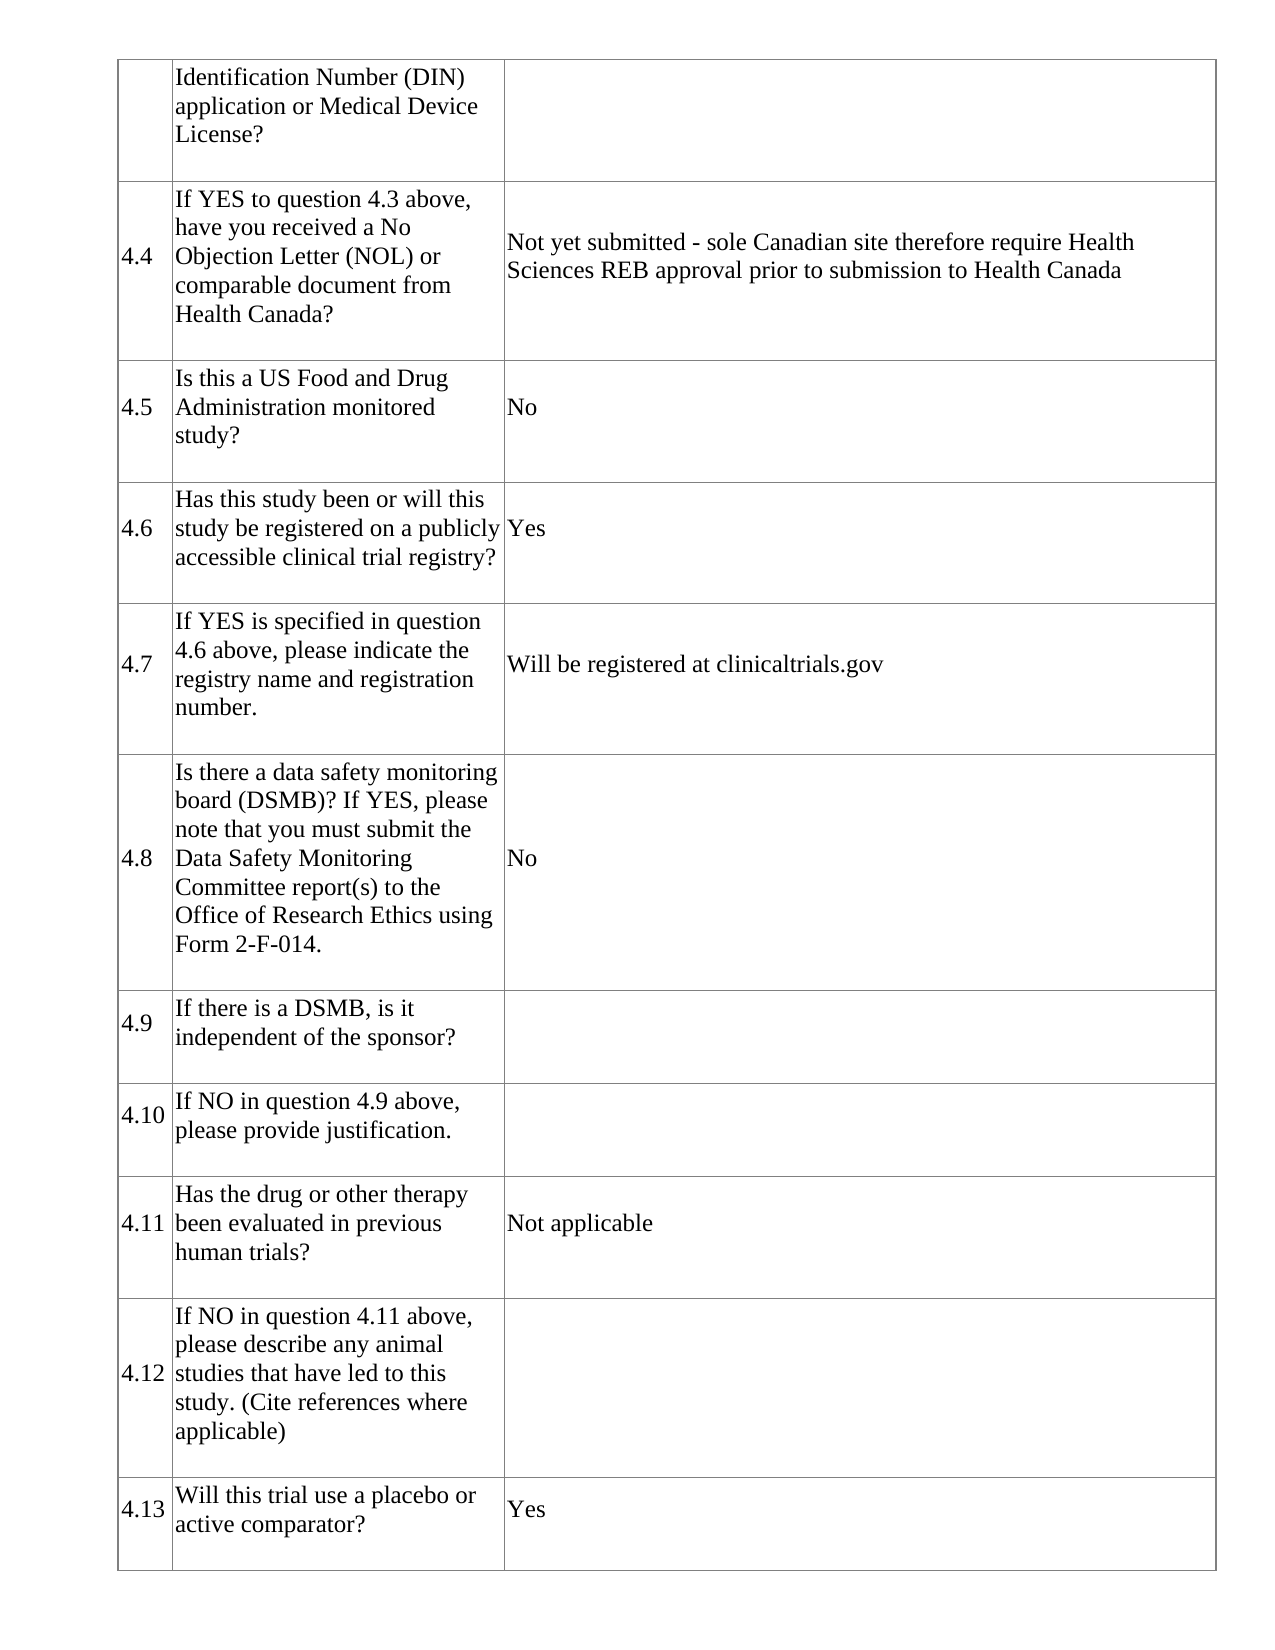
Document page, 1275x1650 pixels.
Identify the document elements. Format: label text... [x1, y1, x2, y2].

table_cell 4.12 [119, 1299, 172, 1477]
table_cell Not applicable [505, 1177, 1215, 1298]
table_cell Will be registered at clinicaltrials.gov [505, 604, 1215, 754]
table_cell [505, 1299, 1215, 1477]
table_cell 4.9 [119, 991, 172, 1083]
table_cell Yes [505, 483, 1215, 603]
table_cell 4.13 [119, 1478, 172, 1570]
table_cell [505, 1084, 1215, 1176]
table_cell 4.7 [119, 604, 172, 754]
table_cell Will this trial use a placebo or active comparator? [173, 1478, 504, 1570]
table_cell 4.5 [119, 361, 172, 482]
table_cell If YES is specified in question 4.6 above, please indicate the registry name and registration number. [173, 604, 504, 754]
table_cell 4.4 [119, 182, 172, 360]
table_cell Is there a data safety monitoring board (DSMB)? If YES, please note that you must submit the Data Safety Monitoring Committee report(s) to the Office of Research Ethics using Form 2-F-014. [173, 755, 504, 990]
table_cell No [505, 361, 1215, 482]
table_cell No [505, 755, 1215, 990]
table_cell Has this study been or will this study be registered on a publicly accessible clinical trial registry? [173, 483, 504, 603]
table_cell If there is a DSMB, is it independent of the sponsor? [173, 991, 504, 1083]
table_cell [119, 60, 172, 181]
table_cell 4.11 [119, 1177, 172, 1298]
table_cell [505, 991, 1215, 1083]
table_cell 4.6 [119, 483, 172, 603]
table_cell If NO in question 4.9 above, please provide justification. [173, 1084, 504, 1176]
table_cell If YES to question 4.3 above, have you received a No Objection Letter (NOL) or comparable document from Health Canada? [173, 182, 504, 360]
table_cell 4.8 [119, 755, 172, 990]
table_cell Not yet submitted - sole Canadian site therefore require Health Sciences REB approval prior to submission to Health Canada [505, 182, 1215, 360]
table_cell [505, 60, 1215, 181]
table_cell Yes [505, 1478, 1215, 1570]
table_cell If NO in question 4.11 above, please describe any animal studies that have led to this study. (Cite references where applicable) [173, 1299, 504, 1477]
table_cell 4.10 [119, 1084, 172, 1176]
table_cell Identification Number (DIN) application or Medical Device License? [173, 60, 504, 181]
table_cell Is this a US Food and Drug Administration monitored study? [173, 361, 504, 482]
table_cell Has the drug or other therapy been evaluated in previous human trials? [173, 1177, 504, 1298]
